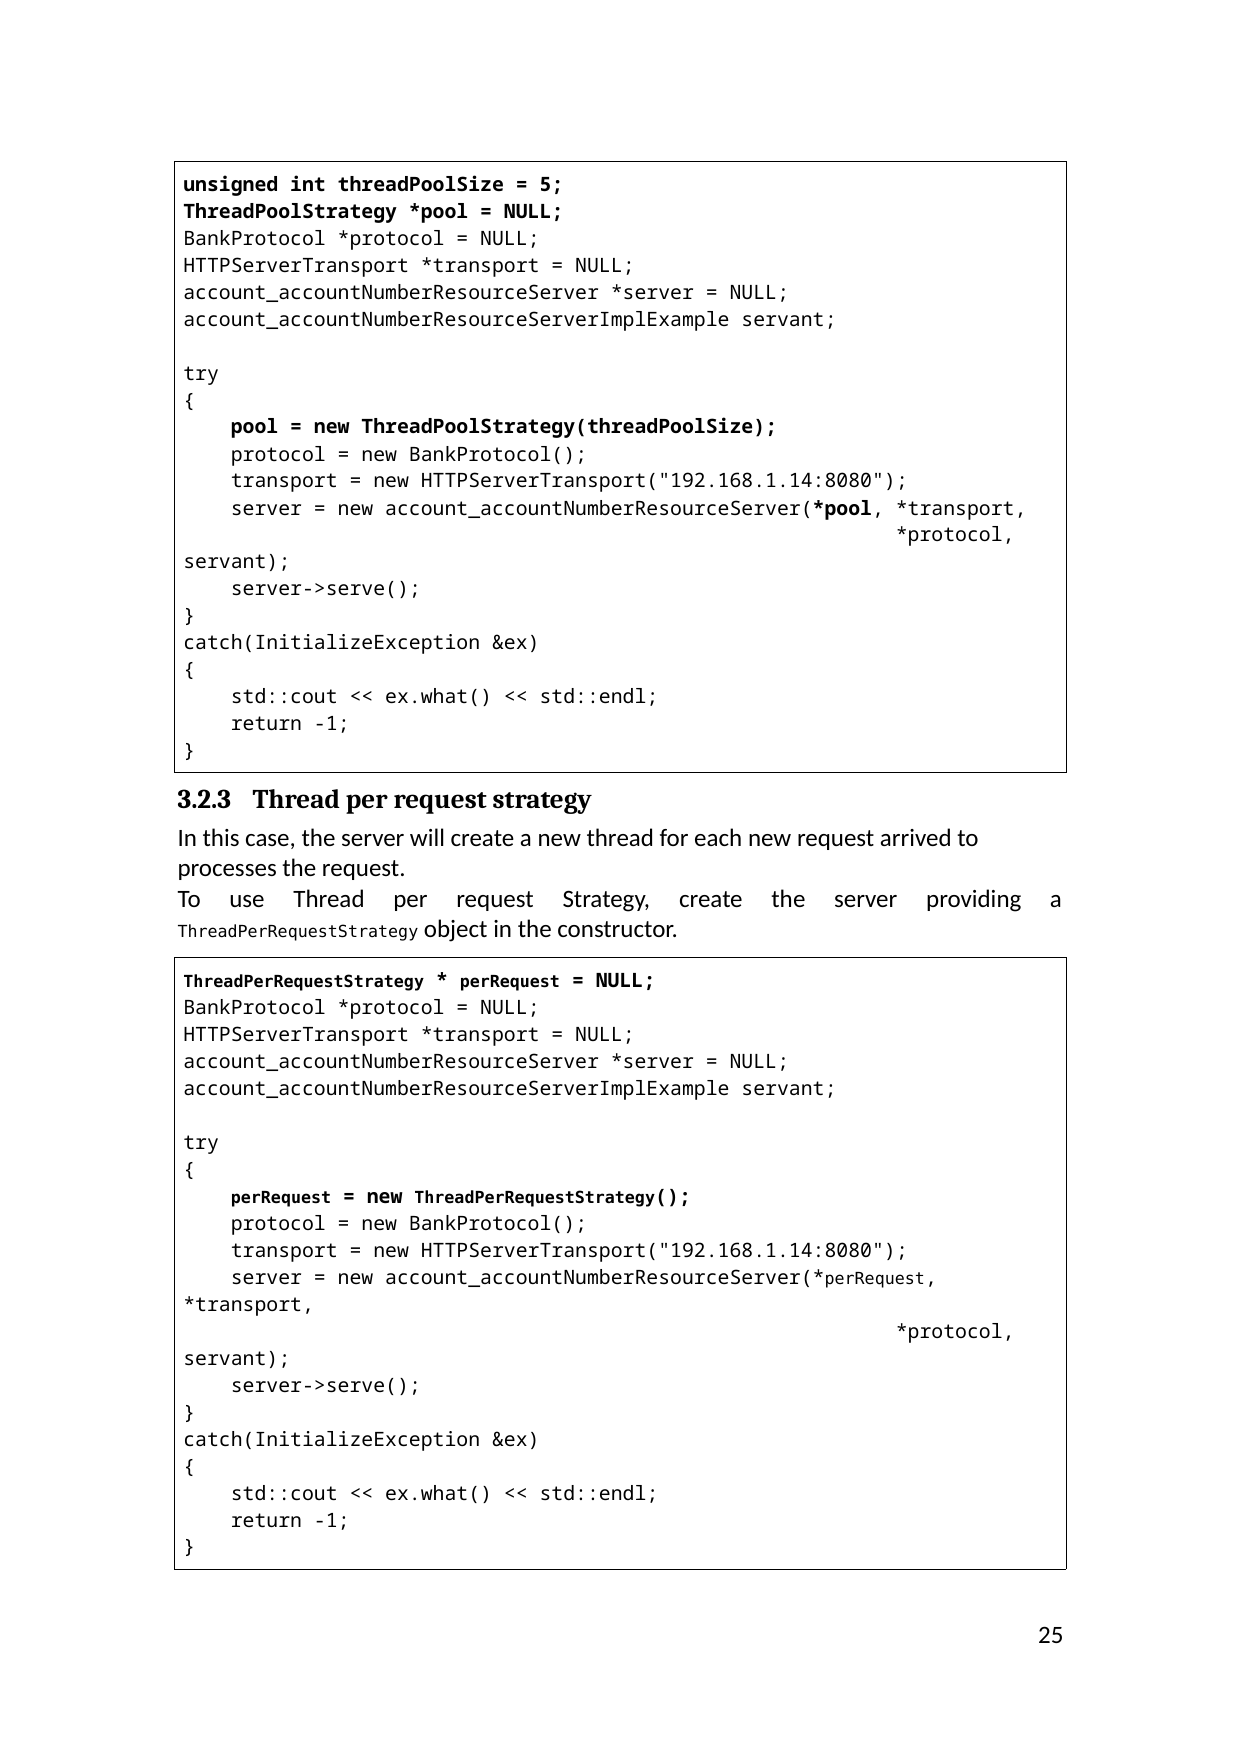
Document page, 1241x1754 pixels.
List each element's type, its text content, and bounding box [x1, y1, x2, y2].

subtitle [177, 148, 1063, 161]
subtitle Thread per request strategy [177, 773, 1063, 816]
list *protocol, servant); server->serve(); } catch(InitializeException &ex) { std::cout << ex.what() << std::endl; return -1; } [183, 521, 1057, 763]
text To use Thread per request Strategy, create the server providing a ThreadPerRequestStrategy object in the constructor. [177, 883, 1063, 944]
text ThreadPerRequestStrategy * perRequest = NULL; BankProtocol *protocol = NULL; HTTPServerTransport *transport = NULL; account_accountNumberResourceServer *server = NULL; account_accountNumberResourceServerImplExample servant; try { perRequest = new ThreadPerRequestStrategy(); protocol = new BankProtocol(); transport = new HTTPServerTransport("192.168.1.14:8080"); server = new account_accountNumberResourceServer(*perRequest, *transport, [183, 966, 1057, 1317]
list unsigned int threadPoolSize = 5; ThreadPoolStrategy *pool = NULL; BankProtocol *protocol = NULL; HTTPServerTransport *transport = NULL; account_accountNumberResourceServer *server = NULL; account_accountNumberResourceServerImplExample servant; try { pool = new ThreadPoolStrategy(threadPoolSize); protocol = new BankProtocol(); transport = new HTTPServerTransport("192.168.1.14:8080"); server = new account_accountNumberResourceServer(*pool, *transport, [183, 170, 1057, 521]
subtitle [175, 162, 1066, 772]
text *protocol, servant); server->serve(); } catch(InitializeException &ex) { std::cout << ex.what() << std::endl; return -1; } [183, 1317, 1057, 1560]
text In this case, the server will create a new thread for each new request arrived to processes the request. [177, 822, 1063, 883]
